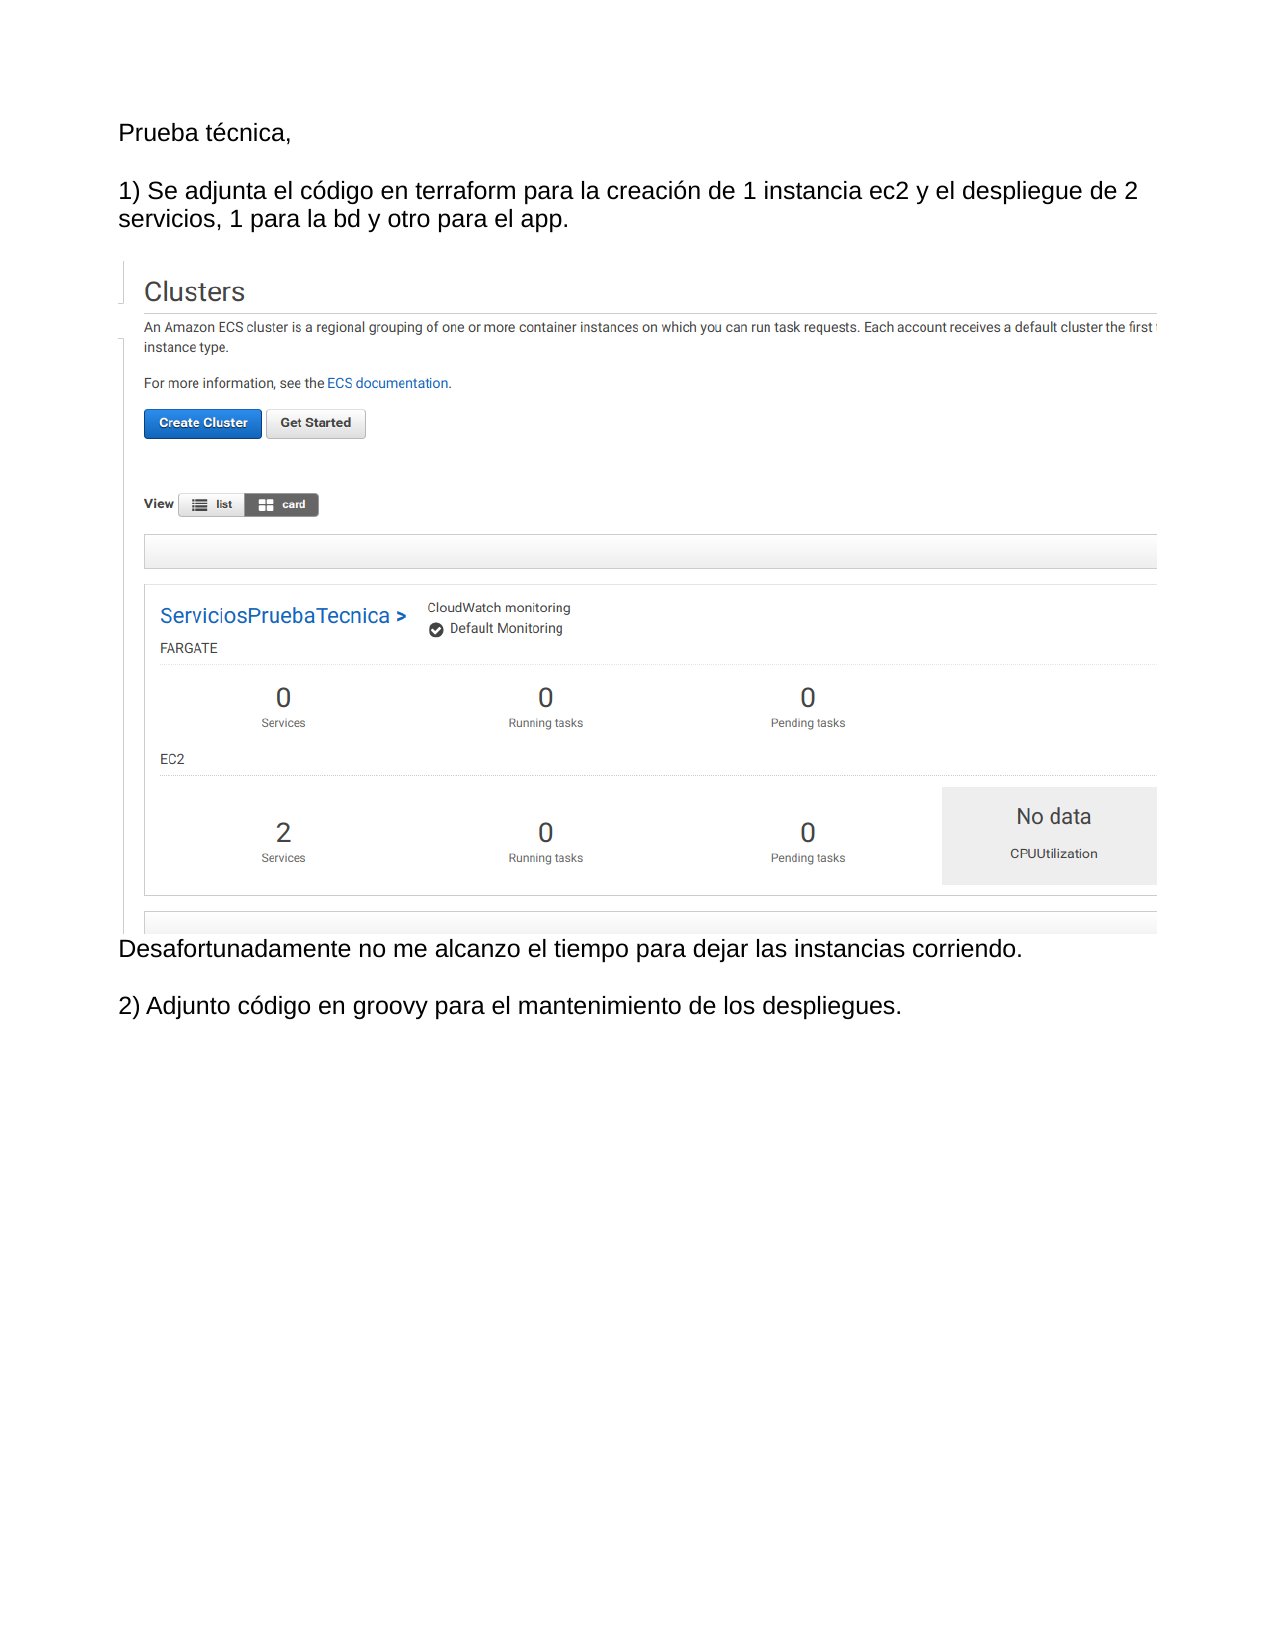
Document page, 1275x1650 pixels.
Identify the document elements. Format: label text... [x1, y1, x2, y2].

text Prueba técnica, [118, 118, 1157, 147]
text 1) Se adjunta el código en terraform para la creación de 1 instancia ec2 y el despliegue de 2 servicios, 1 para la bd y otro para el app. [118, 176, 1157, 233]
text 2) Adjunto código en groovy para el mantenimiento de los despliegues. [118, 991, 1157, 1020]
picture [118, 261, 1157, 934]
text Desafortunadamente no me alcanzo el tiempo para dejar las instancias corriendo. [118, 934, 1157, 962]
